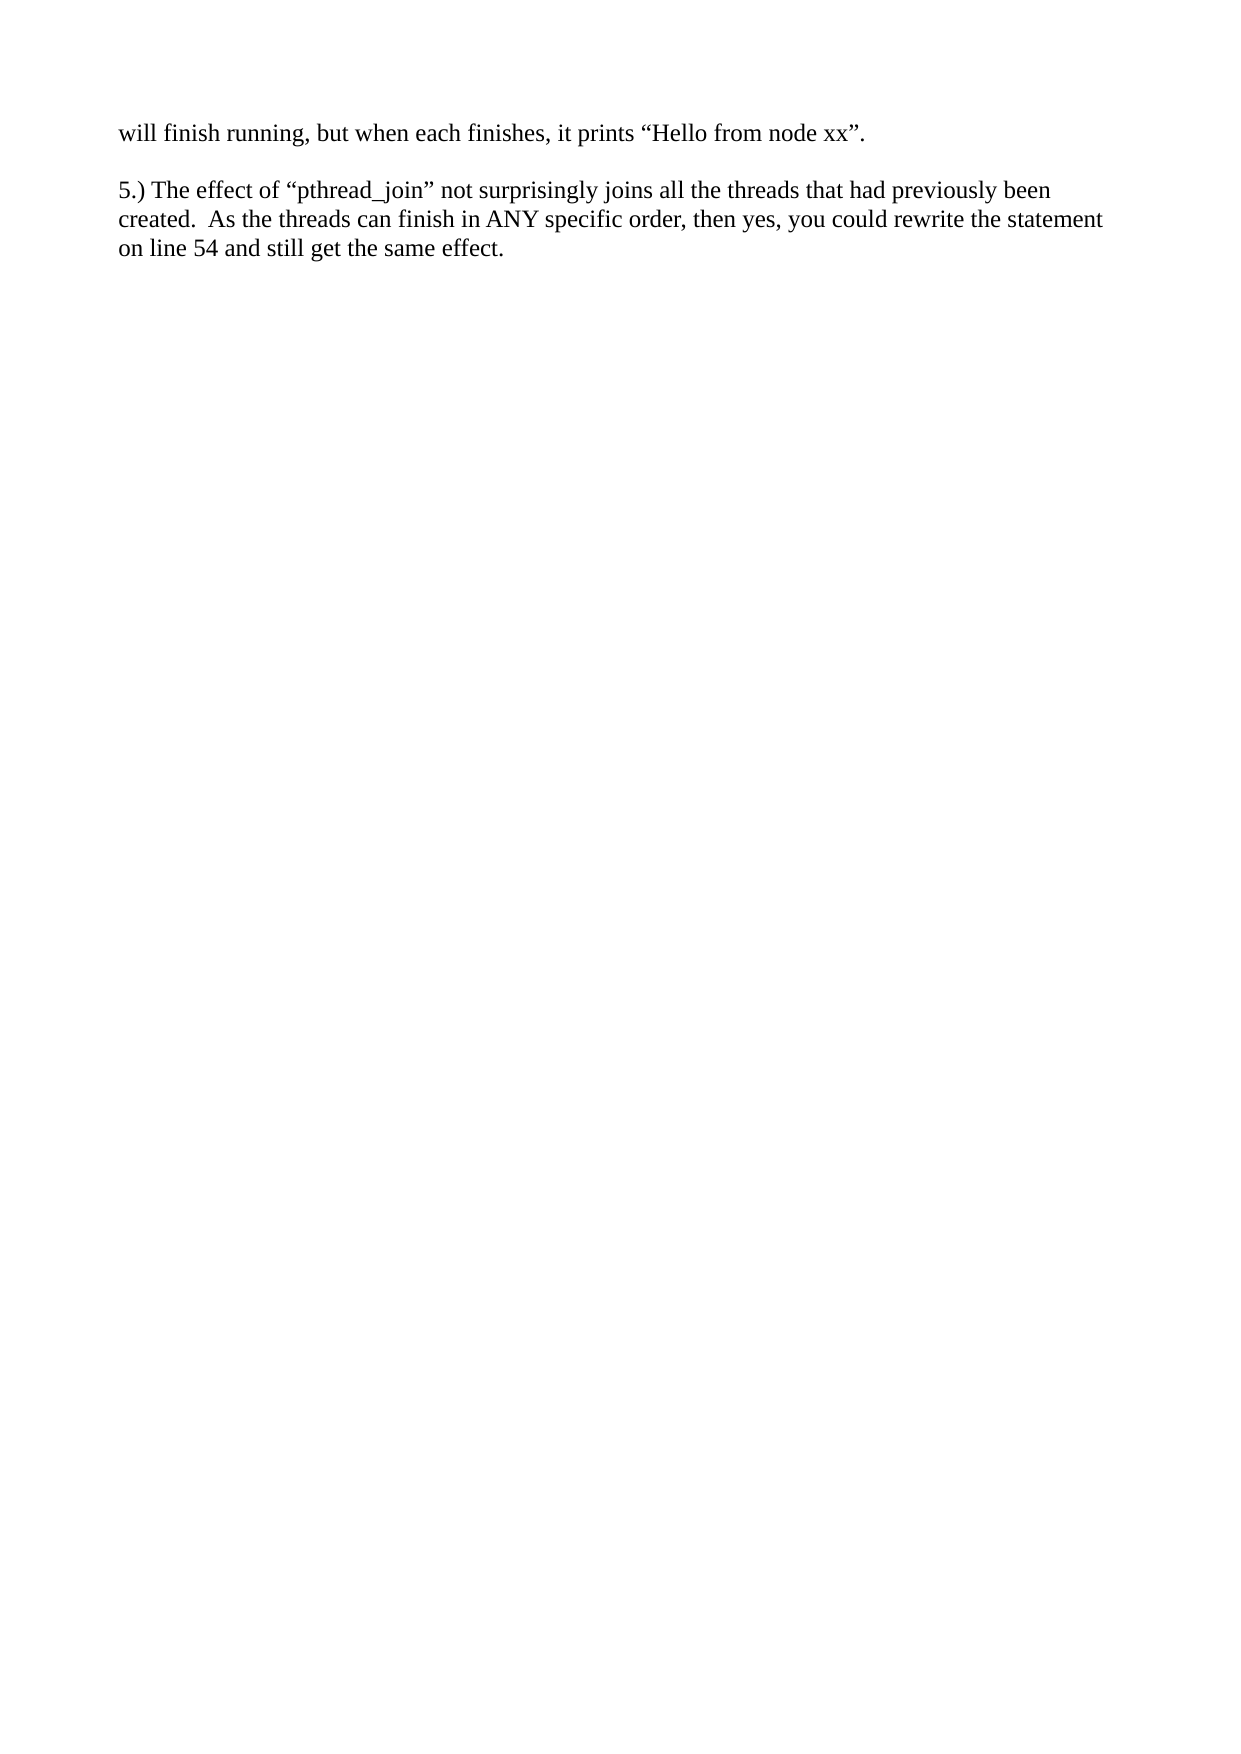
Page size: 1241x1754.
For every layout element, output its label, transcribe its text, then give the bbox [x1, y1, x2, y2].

text will finish running, but when each finishes, it prints “Hello from node xx”. [118, 118, 1122, 147]
text 5.) The effect of “pthread_join” not surprisingly joins all the threads that had previously been created. As the threads can finish in ANY specific order, then yes, you could rewrite the statement on line 54 and still get the same effect. [118, 176, 1122, 262]
